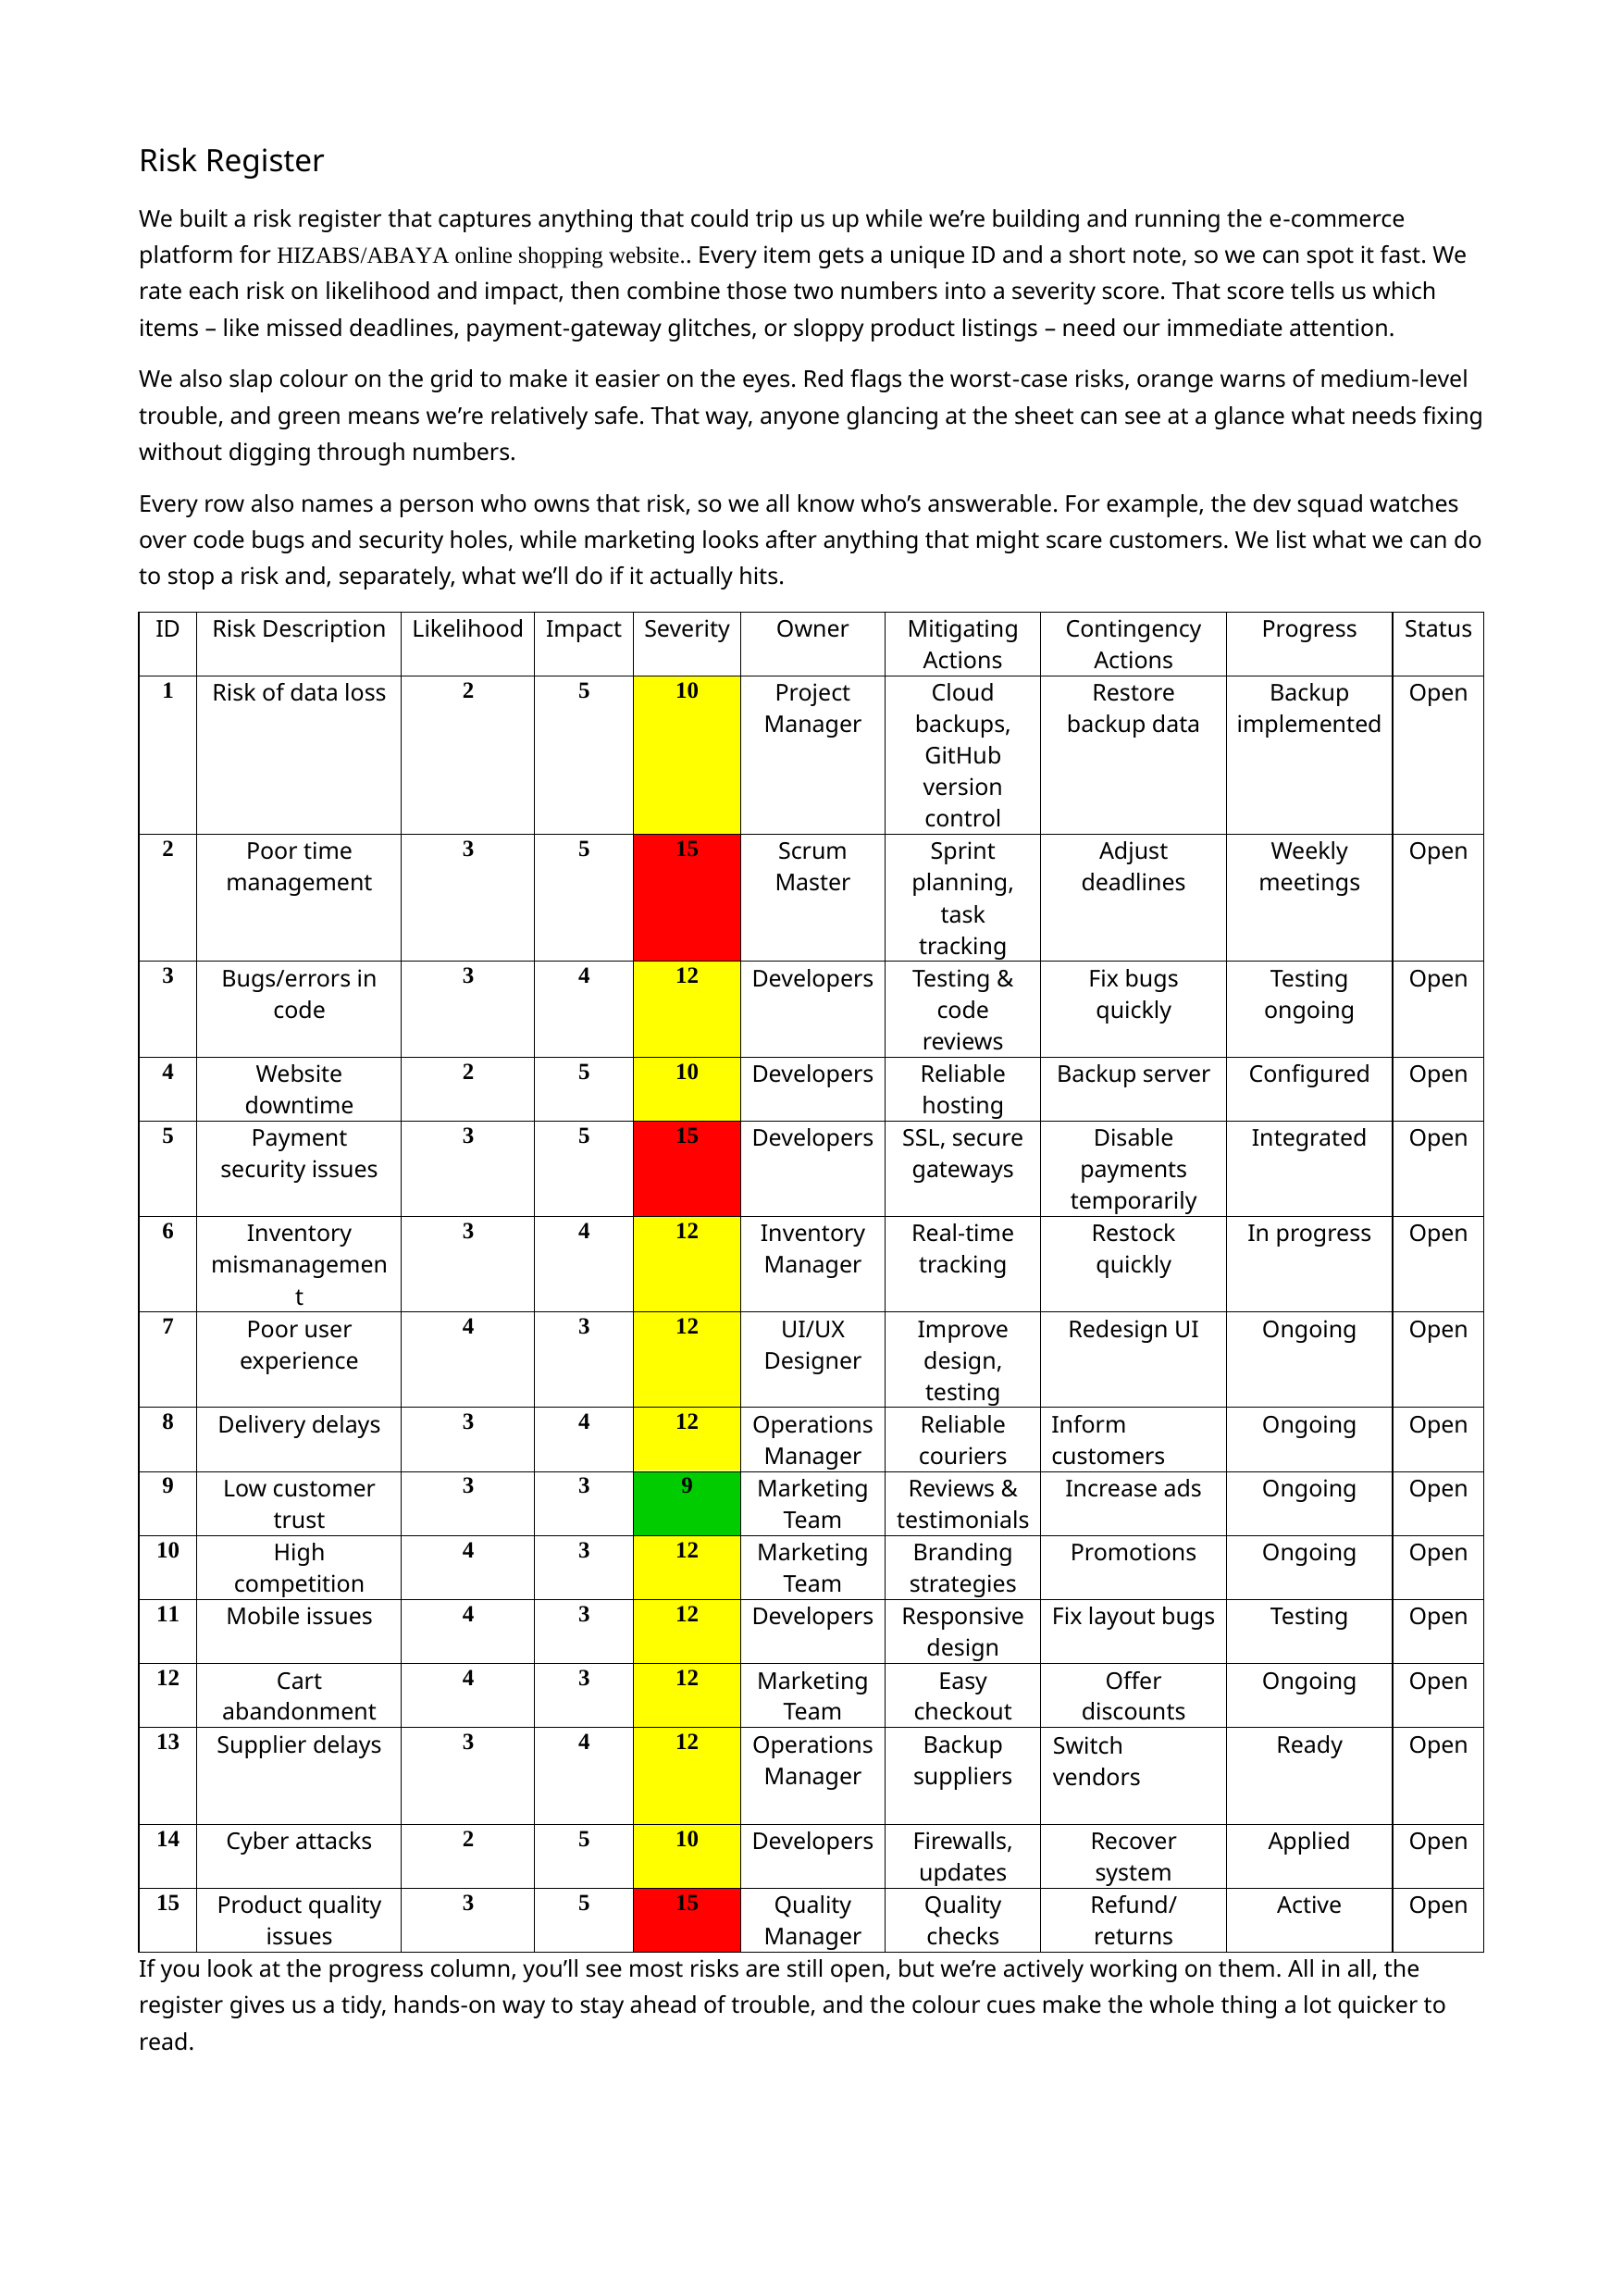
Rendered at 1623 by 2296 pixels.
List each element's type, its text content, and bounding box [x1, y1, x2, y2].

table_cell 5 [535, 676, 633, 834]
table_cell Ongoing [1227, 1472, 1392, 1535]
table_cell Open [1394, 1728, 1483, 1824]
table_cell Ready [1227, 1728, 1392, 1824]
table_cell 2 [402, 1825, 534, 1888]
table_cell 4 [402, 1664, 534, 1727]
table_cell Open [1394, 1825, 1483, 1888]
table_cell Open [1394, 1122, 1483, 1216]
table_cell Fix bugs quickly [1041, 962, 1226, 1057]
table_cell 12 [634, 1664, 740, 1727]
table_cell 1 [140, 676, 196, 834]
table_cell Testing [1227, 1600, 1392, 1663]
table_cell 13 [140, 1728, 196, 1824]
table_cell Payment security issues [197, 1122, 401, 1216]
table_cell Weekly meetings [1227, 835, 1392, 961]
table_cell Mobile issues [197, 1600, 401, 1663]
table_cell Developers [741, 1122, 885, 1216]
table_header Progress [1227, 613, 1392, 676]
table_cell Inventory Manager [741, 1217, 885, 1311]
table_cell Cloud backups, GitHub version control [886, 676, 1040, 834]
table_cell Open [1394, 1600, 1483, 1663]
table_header [1051, 1794, 1060, 1823]
table_cell SSL, secure gateways [886, 1122, 1040, 1216]
table_cell Restore backup data [1041, 676, 1226, 834]
table_cell 15 [634, 835, 740, 961]
table_cell 7 [140, 1312, 196, 1407]
table_cell Operations Manager [741, 1408, 885, 1471]
table_cell 8 [140, 1408, 196, 1471]
table_cell Poor user experience [197, 1312, 401, 1407]
table_cell Bugs/errors in code [197, 962, 401, 1057]
table_cell Fix layout bugs [1041, 1600, 1226, 1663]
table_cell Offer discounts [1041, 1664, 1226, 1727]
table_cell 5 [535, 1889, 633, 1952]
table_cell 4 [140, 1058, 196, 1121]
table_cell Ongoing [1227, 1664, 1392, 1727]
table_cell Improve design, testing [886, 1312, 1040, 1407]
table_cell Quality Manager [741, 1889, 885, 1952]
table_cell Increase ads [1041, 1472, 1226, 1535]
table_cell Open [1394, 1536, 1483, 1599]
table_cell In progress [1227, 1217, 1392, 1311]
table_cell 6 [140, 1217, 196, 1311]
table_cell 3 [402, 1728, 534, 1824]
table_cell 2 [402, 1058, 534, 1121]
table_cell Inform customers [1041, 1408, 1226, 1471]
table_cell Ongoing [1227, 1408, 1392, 1471]
table_cell Ongoing [1227, 1536, 1392, 1599]
table_cell 14 [140, 1825, 196, 1888]
table_cell Active [1227, 1889, 1392, 1952]
table_cell Open [1394, 1889, 1483, 1952]
table_cell Low customer trust [197, 1472, 401, 1535]
table_cell Backup suppliers [886, 1728, 1040, 1824]
table_cell Supplier delays [197, 1728, 401, 1824]
table_cell [1041, 1728, 1226, 1824]
table_cell 12 [140, 1664, 196, 1727]
table_cell Integrated [1227, 1122, 1392, 1216]
table_cell 10 [140, 1536, 196, 1599]
table_cell Open [1394, 1664, 1483, 1727]
table_cell Easy checkout [886, 1664, 1040, 1727]
table_header ID [140, 613, 196, 676]
table_header Risk Description [197, 613, 401, 676]
table_cell Responsive design [886, 1600, 1040, 1663]
table_cell Website downtime [197, 1058, 401, 1121]
table_cell Delivery delays [197, 1408, 401, 1471]
table_cell 4 [535, 1408, 633, 1471]
table_cell 3 [402, 835, 534, 961]
table_cell Inventory mismanagement [197, 1217, 401, 1311]
table_cell Developers [741, 962, 885, 1057]
table_cell Ongoing [1227, 1312, 1392, 1407]
table_cell Restock quickly [1041, 1217, 1226, 1311]
table_cell 10 [634, 676, 740, 834]
table_cell Firewalls, updates [886, 1825, 1040, 1888]
table_cell Open [1394, 835, 1483, 961]
table_cell Configured [1227, 1058, 1392, 1121]
table_cell Product quality issues [197, 1889, 401, 1952]
table_cell Refund/returns [1041, 1889, 1226, 1952]
table_cell Open [1394, 1472, 1483, 1535]
table_cell Open [1394, 1058, 1483, 1121]
table_cell Real-time tracking [886, 1217, 1040, 1311]
table_cell 12 [634, 1217, 740, 1311]
table_cell Recover system [1041, 1825, 1226, 1888]
table_cell 5 [535, 1122, 633, 1216]
table_header Status [1394, 613, 1483, 676]
table_cell 5 [140, 1122, 196, 1216]
table_cell Quality checks [886, 1889, 1040, 1952]
table_cell Risk of data loss [197, 676, 401, 834]
table_cell Cart abandonment [197, 1664, 401, 1727]
table_cell 15 [634, 1122, 740, 1216]
table_cell 5 [535, 1058, 633, 1121]
table_cell 4 [535, 1728, 633, 1824]
table_header Impact [535, 613, 633, 676]
table_cell 2 [402, 676, 534, 834]
text Every row also names a person who owns that risk, so we all know who’s answerable. For example, the dev squad watches over code bugs and security holes, while marketing looks after anything that might scare customers. We list what we can do to stop a risk and, separately, what we’ll do if it actually hits. [139, 487, 1484, 591]
table_cell 12 [634, 1600, 740, 1663]
table_header Switch vendors [1051, 1728, 1151, 1793]
table_cell Open [1394, 1312, 1483, 1407]
table_cell Adjust deadlines [1041, 835, 1226, 961]
table_cell 12 [634, 1312, 740, 1407]
table_cell 3 [402, 1217, 534, 1311]
text If you look at the progress column, you’ll see most risks are still open, but we’re actively working on them. All in all, the register gives us a tidy, hands‑on way to stay ahead of trouble, and the colour cues make the whole thing a lot quicker to read. [139, 1953, 1484, 2056]
table_cell Cyber attacks [197, 1825, 401, 1888]
table_cell 4 [402, 1536, 534, 1599]
table_cell Project Manager [741, 676, 885, 834]
table_cell 5 [535, 1825, 633, 1888]
table_cell Developers [741, 1600, 885, 1663]
table_cell Marketing Team [741, 1472, 885, 1535]
table_cell Scrum Master [741, 835, 885, 961]
text Risk Register [139, 139, 1484, 180]
table_cell Disable payments temporarily [1041, 1122, 1226, 1216]
table_cell Sprint planning, task tracking [886, 835, 1040, 961]
table_cell 12 [634, 1536, 740, 1599]
table_cell Backup server [1041, 1058, 1226, 1121]
table_cell Redesign UI [1041, 1312, 1226, 1407]
text We also slap colour on the grid to make it easier on the eyes. Red flags the worst‑case risks, orange warns of medium‑level trouble, and green means we’re relatively safe. That way, anyone glancing at the sheet can see at a glance what needs fixing without digging through numbers. [139, 363, 1484, 466]
table_header Owner [741, 613, 885, 676]
table_cell 3 [402, 1122, 534, 1216]
table_cell 10 [634, 1058, 740, 1121]
table_cell Poor time management [197, 835, 401, 961]
table_cell Marketing Team [741, 1536, 885, 1599]
table_cell Reliable hosting [886, 1058, 1040, 1121]
table_cell Testing ongoing [1227, 962, 1392, 1057]
table_cell Developers [741, 1058, 885, 1121]
table_cell Branding strategies [886, 1536, 1040, 1599]
table_cell 5 [535, 835, 633, 961]
table_cell Promotions [1041, 1536, 1226, 1599]
table_cell 3 [535, 1664, 633, 1727]
table_cell 4 [535, 962, 633, 1057]
table_cell 4 [402, 1600, 534, 1663]
table_cell Reliable couriers [886, 1408, 1040, 1471]
table_header Contingency Actions [1041, 613, 1226, 676]
table_cell 3 [535, 1312, 633, 1407]
text We built a risk register that captures anything that could trip us up while we’re building and running the e‑commerce platform for HIZABS/ABAYA online shopping website.. Every item gets a unique ID and a short note, so we can spot it fast. We rate each risk on likelihood and impact, then combine those two numbers into a severity score. That score tells us which items – like missed deadlines, payment‑gateway glitches, or sloppy product listings – need our immediate attention. [139, 203, 1484, 342]
table_cell 3 [535, 1472, 633, 1535]
table_cell Developers [741, 1825, 885, 1888]
table_cell 3 [535, 1600, 633, 1663]
table_cell 3 [402, 1472, 534, 1535]
table_cell 15 [634, 1889, 740, 1952]
table_cell Applied [1227, 1825, 1392, 1888]
table_cell Operations Manager [741, 1728, 885, 1824]
table_header Severity [634, 613, 740, 676]
table_cell 4 [402, 1312, 534, 1407]
table_cell 3 [535, 1536, 633, 1599]
table_cell 4 [535, 1217, 633, 1311]
table_cell Marketing Team [741, 1664, 885, 1727]
table_cell 3 [402, 962, 534, 1057]
table_cell 9 [634, 1472, 740, 1535]
table_cell 10 [634, 1825, 740, 1888]
table_cell 2 [140, 835, 196, 961]
table_header Likelihood [402, 613, 534, 676]
table_cell 15 [140, 1889, 196, 1952]
table_header Mitigating Actions [886, 613, 1040, 676]
table_cell 3 [140, 962, 196, 1057]
table_cell 3 [402, 1889, 534, 1952]
table_cell Reviews & testimonials [886, 1472, 1040, 1535]
table_cell UI/UX Designer [741, 1312, 885, 1407]
table_cell Open [1394, 1408, 1483, 1471]
table_cell 12 [634, 962, 740, 1057]
table_cell Open [1394, 1217, 1483, 1311]
table_cell Open [1394, 962, 1483, 1057]
table_cell Testing & code reviews [886, 962, 1040, 1057]
table_cell 11 [140, 1600, 196, 1663]
table_cell 9 [140, 1472, 196, 1535]
table_cell 12 [634, 1408, 740, 1471]
table_cell Open [1394, 676, 1483, 834]
table_cell High competition [197, 1536, 401, 1599]
table_cell 3 [402, 1408, 534, 1471]
table_cell Backup implemented [1227, 676, 1392, 834]
table_cell 12 [634, 1728, 740, 1824]
